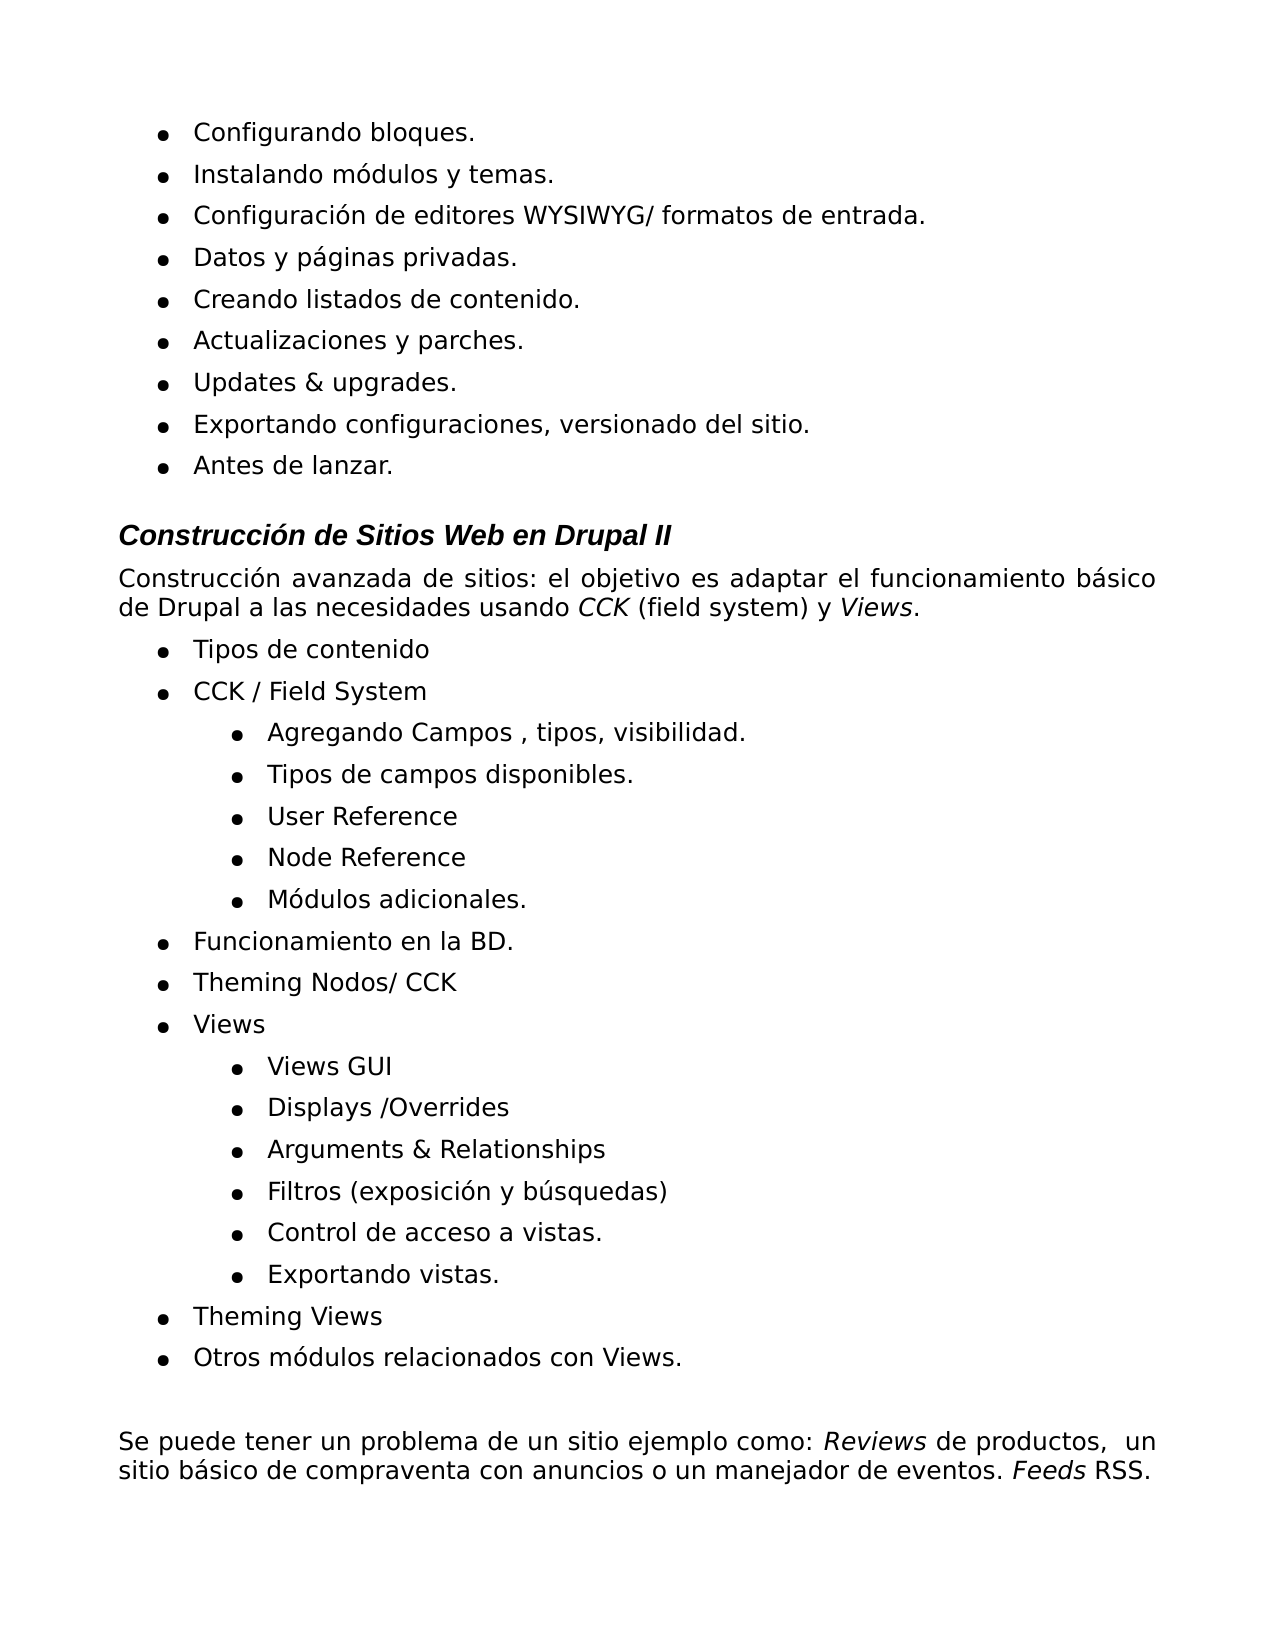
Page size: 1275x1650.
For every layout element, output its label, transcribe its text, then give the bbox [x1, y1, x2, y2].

list Updates & upgrades. [156, 368, 1157, 397]
list Node Reference [229, 843, 1157, 872]
text Construcción avanzada de sitios: el objetivo es adaptar el funcionamiento básico de Drupal a las necesidades usando CCK (field system) y Views. [118, 564, 1157, 622]
list Exportando vistas. [229, 1260, 1157, 1289]
list Funcionamiento en la BD. [156, 927, 1157, 956]
list Otros módulos relacionados con Views. [156, 1343, 1157, 1372]
list Filtros (exposición y búsquedas) [229, 1177, 1157, 1206]
list Control de acceso a vistas. [229, 1218, 1157, 1247]
list Tipos de contenido [156, 635, 1157, 664]
list Arguments & Relationships [229, 1135, 1157, 1164]
list CCK / Field System [156, 677, 1157, 706]
list Views GUI [229, 1052, 1157, 1081]
list Actualizaciones y parches. [156, 326, 1157, 356]
list Antes de lanzar. [156, 451, 1157, 481]
list Theming Nodos/ CCK [156, 968, 1157, 997]
list Tipos de campos disponibles. [229, 760, 1157, 789]
list Displays /Overrides [229, 1093, 1157, 1122]
list Theming Views [156, 1302, 1157, 1331]
list User Reference [229, 802, 1157, 831]
list Datos y páginas privadas. [156, 243, 1157, 272]
list Módulos adicionales. [229, 885, 1157, 914]
text Se puede tener un problema de un sitio ejemplo como: Reviews de productos, un sitio básico de compraventa con anuncios o un manejador de eventos. Feeds RSS. [118, 1427, 1157, 1485]
list Exportando configuraciones, versionado del sitio. [156, 410, 1157, 439]
subtitle Construcción de Sitios Web en Drupal II [118, 518, 1157, 552]
list Agregando Campos , tipos, visibilidad. [229, 718, 1157, 747]
list Instalando módulos y temas. [156, 160, 1157, 189]
list Configurando bloques. [156, 118, 1157, 147]
list Views [156, 1010, 1157, 1039]
list Configuración de editores WYSIWYG/ formatos de entrada. [156, 201, 1157, 231]
list Creando listados de contenido. [156, 285, 1157, 314]
